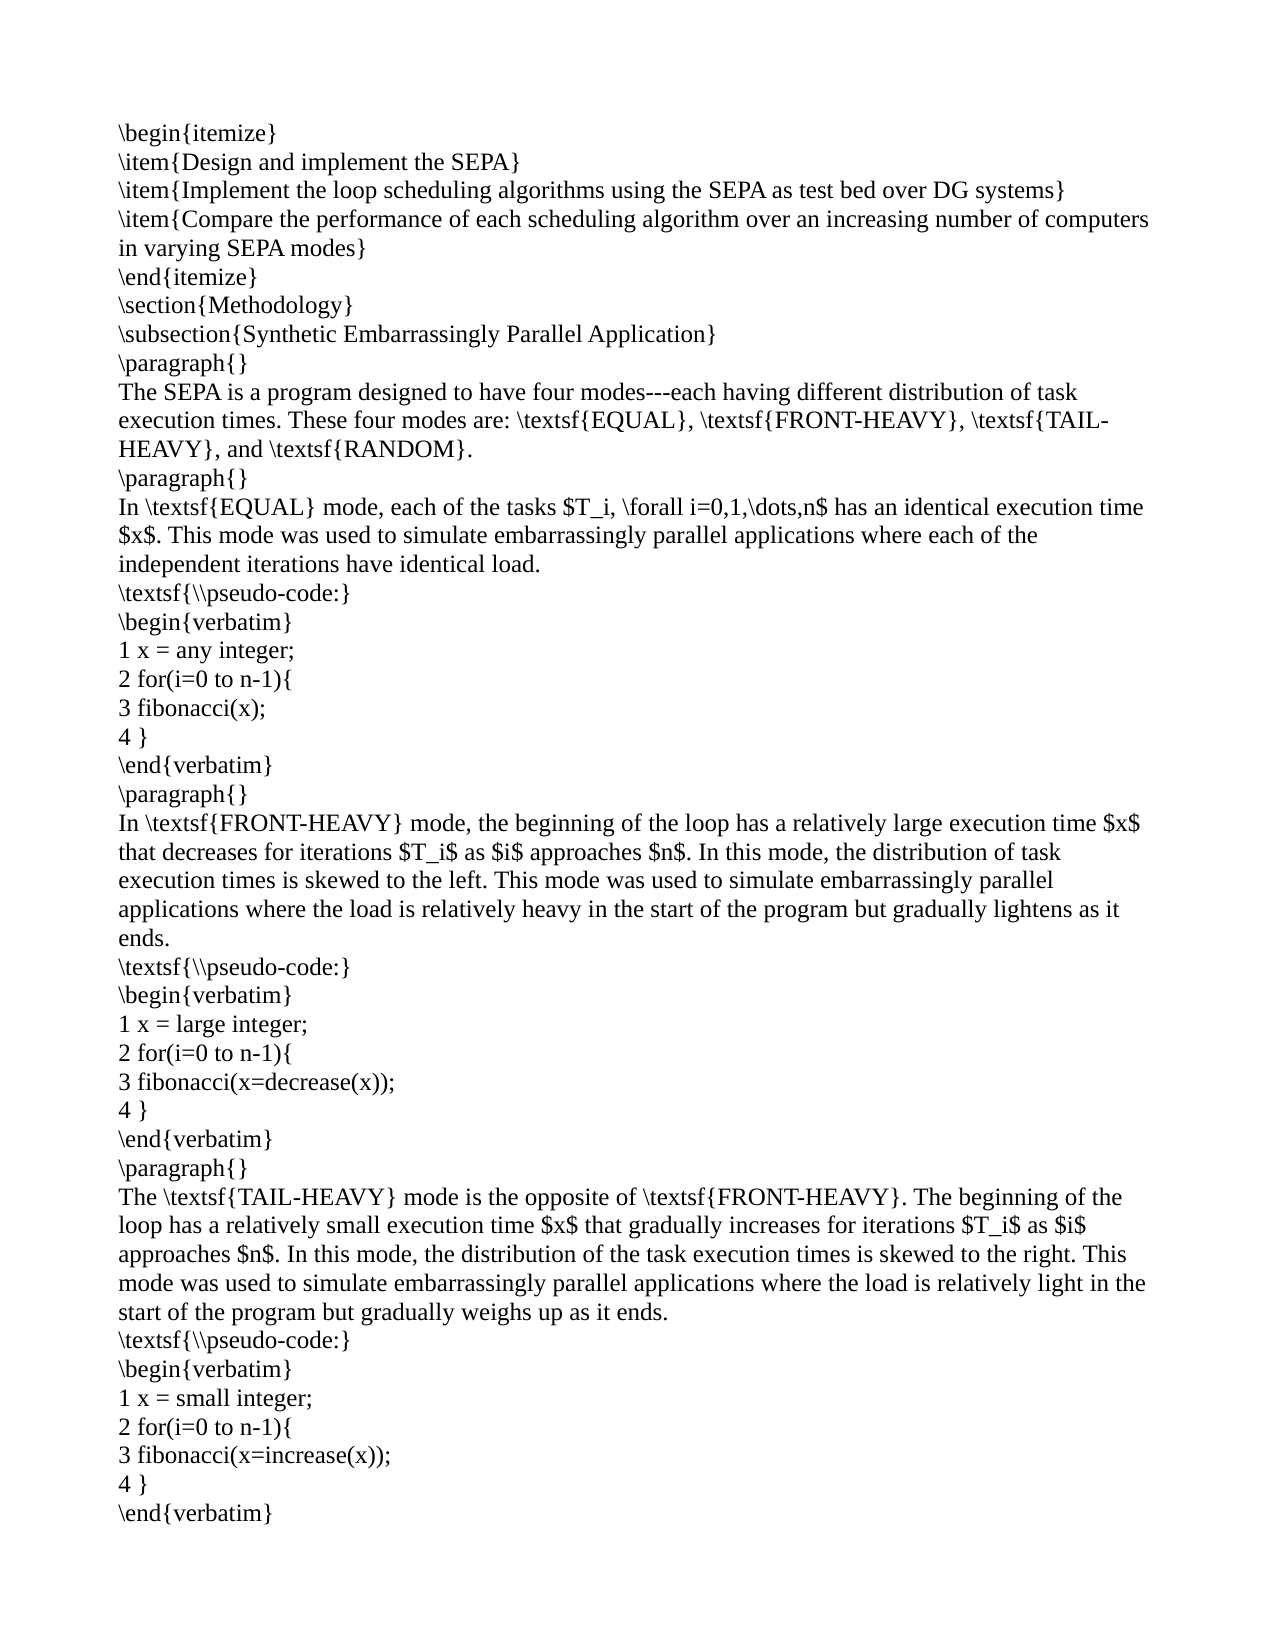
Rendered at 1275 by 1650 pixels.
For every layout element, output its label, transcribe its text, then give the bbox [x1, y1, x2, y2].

text 4 } [118, 722, 1157, 751]
text \textsf{\\pseudo-code:} [118, 578, 1157, 607]
text \textsf{\\pseudo-code:} [118, 1326, 1157, 1354]
text 2 for(i=0 to n-1){ [118, 1038, 1157, 1067]
text In \textsf{FRONT-HEAVY} mode, the beginning of the loop has a relatively large execution time $x$ that decreases for iterations $T_i$ as $i$ approaches $n$. In this mode, the distribution of task execution times is skewed to the left. This mode was used to simulate embarrassingly parallel applications where the load is relatively heavy in the start of the program but gradually lightens as it ends. [118, 808, 1157, 952]
text \paragraph{} [118, 779, 1157, 808]
text The SEPA is a program designed to have four modes---each having different distribution of task execution times. These four modes are: \textsf{EQUAL}, \textsf{FRONT-HEAVY}, \textsf{TAIL-HEAVY}, and \textsf{RANDOM}. [118, 377, 1157, 463]
text 2 for(i=0 to n-1){ [118, 664, 1157, 693]
text \subsection{Synthetic Embarrassingly Parallel Application} [118, 319, 1157, 348]
text 3 fibonacci(x=increase(x)); [118, 1441, 1157, 1469]
text 3 fibonacci(x); [118, 693, 1157, 722]
text \begin{verbatim} [118, 1354, 1157, 1383]
text 4 } [118, 1096, 1157, 1124]
text 4 } [118, 1469, 1157, 1498]
text \section{Methodology} [118, 291, 1157, 319]
text \paragraph{} [118, 1153, 1157, 1182]
text 3 fibonacci(x=decrease(x)); [118, 1067, 1157, 1096]
text 2 for(i=0 to n-1){ [118, 1412, 1157, 1441]
text In \textsf{EQUAL} mode, each of the tasks $T_i, \forall i=0,1,\dots,n$ has an identical execution time $x$. This mode was used to simulate embarrassingly parallel applications where each of the independent iterations have identical load. [118, 492, 1157, 578]
text \begin{verbatim} [118, 607, 1157, 636]
text \item{Compare the performance of each scheduling algorithm over an increasing number of computers in varying SEPA modes} [118, 204, 1157, 262]
text 1 x = small integer; [118, 1383, 1157, 1412]
text \end{verbatim} [118, 1498, 1157, 1527]
text \item{Design and implement the SEPA} [118, 147, 1157, 176]
text \end{itemize} [118, 262, 1157, 291]
text 1 x = any integer; [118, 636, 1157, 664]
text \end{verbatim} [118, 1124, 1157, 1153]
text \end{verbatim} [118, 751, 1157, 779]
text \paragraph{} [118, 463, 1157, 492]
text \paragraph{} [118, 348, 1157, 377]
text \begin{verbatim} [118, 981, 1157, 1009]
text \item{Implement the loop scheduling algorithms using the SEPA as test bed over DG systems} [118, 176, 1157, 204]
text \textsf{\\pseudo-code:} [118, 952, 1157, 981]
text The \textsf{TAIL-HEAVY} mode is the opposite of \textsf{FRONT-HEAVY}. The beginning of the loop has a relatively small execution time $x$ that gradually increases for iterations $T_i$ as $i$ approaches $n$. In this mode, the distribution of the task execution times is skewed to the right. This mode was used to simulate embarrassingly parallel applications where the load is relatively light in the start of the program but gradually weighs up as it ends. [118, 1182, 1157, 1326]
text 1 x = large integer; [118, 1009, 1157, 1038]
text \begin{itemize} [118, 118, 1157, 147]
